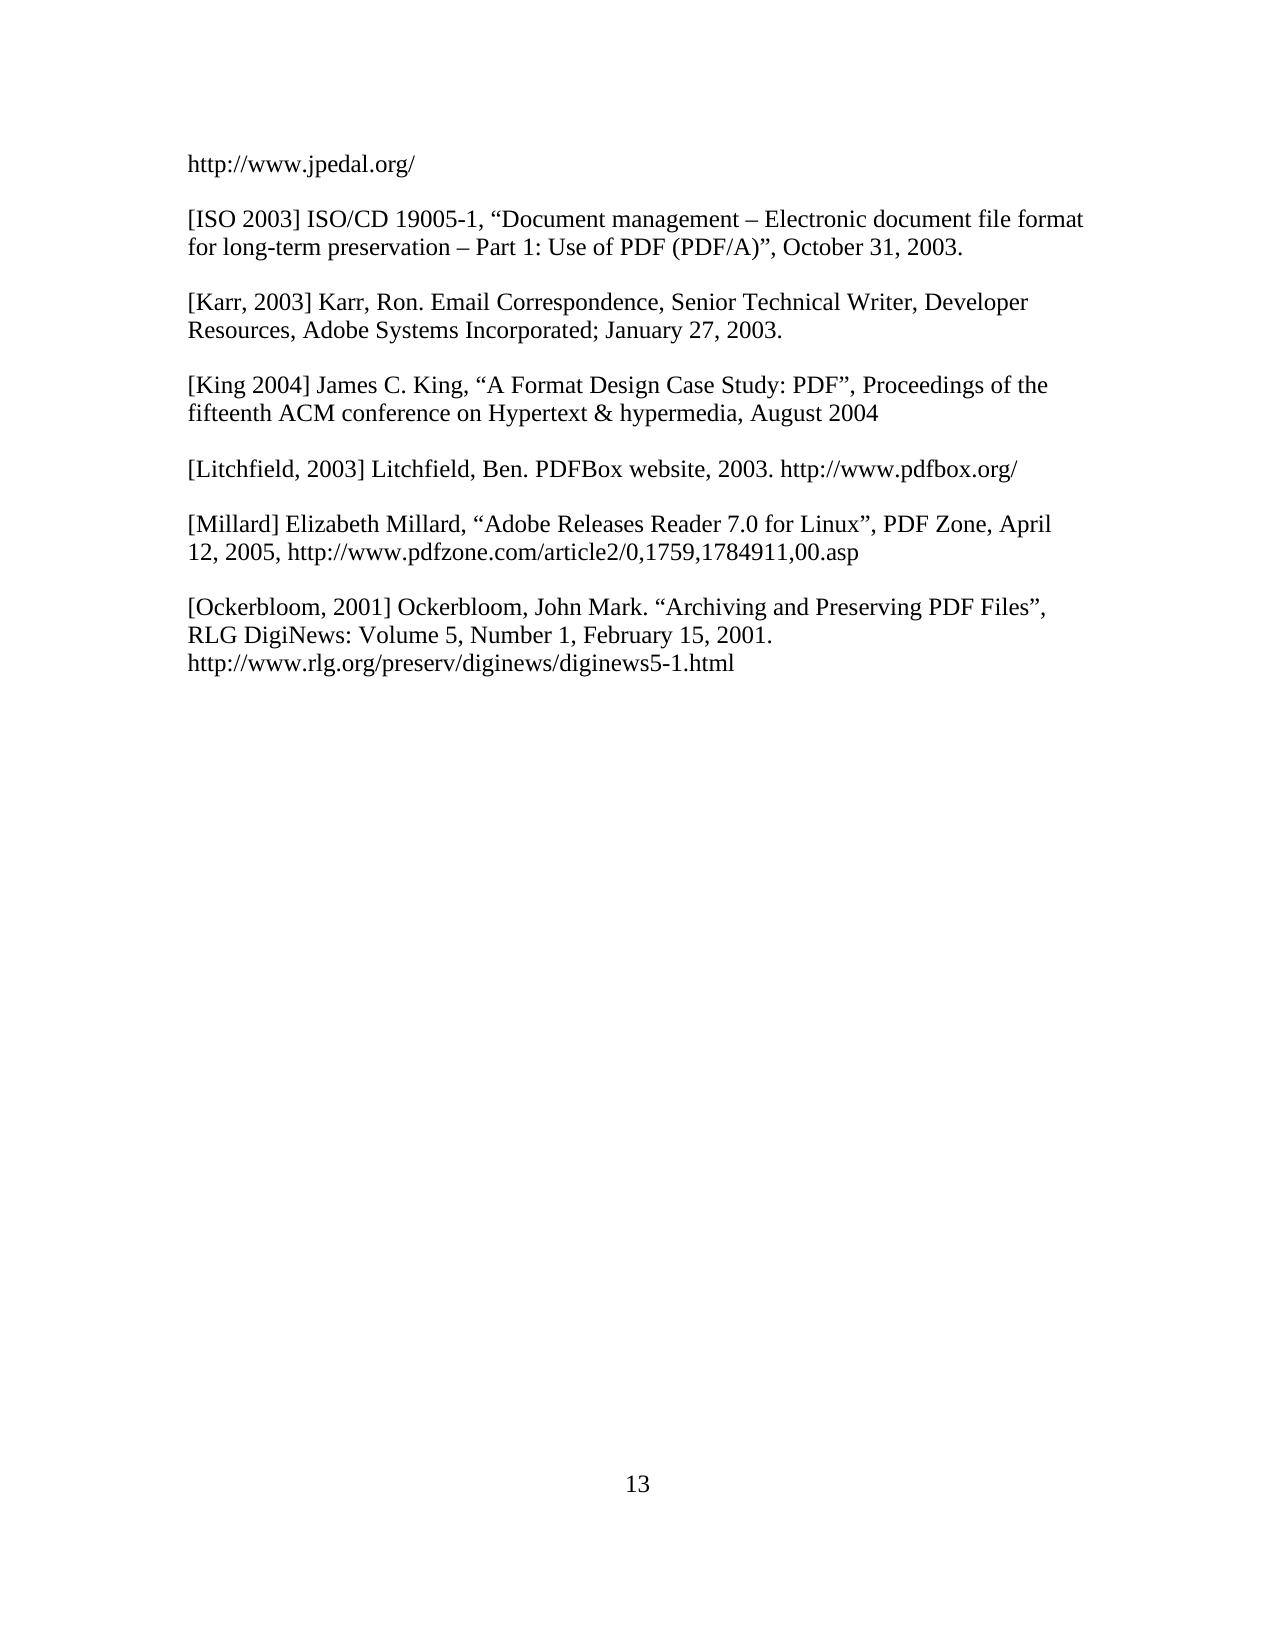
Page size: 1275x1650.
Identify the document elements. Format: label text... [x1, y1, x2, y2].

text [Karr, 2003] Karr, Ron. Email Correspondence, Senior Technical Writer, Developer Resources, Adobe Systems Incorporated; January 27, 2003. [187, 288, 1087, 344]
text [Ockerbloom, 2001] Ockerbloom, John Mark. “Archiving and Preserving PDF Files”, RLG DigiNews: Volume 5, Number 1, February 15, 2001. [187, 593, 1087, 649]
text http://www.jpedal.org/ [187, 150, 1087, 178]
text [King 2004] James C. King, “A Format Design Case Study: PDF”, Proceedings of the fifteenth ACM conference on Hypertext & hypermedia, August 2004 [187, 372, 1087, 427]
text [Litchfield, 2003] Litchfield, Ben. PDFBox website, 2003. http://www.pdfbox.org/ [187, 455, 1087, 482]
text http://www.rlg.org/preserv/diginews/diginews5-1.html [187, 649, 1087, 676]
text [Millard] Elizabeth Millard, “Adobe Releases Reader 7.0 for Linux”, PDF Zone, April 12, 2005, http://www.pdfzone.com/article2/0,1759,1784911,00.asp [187, 510, 1087, 566]
text [ISO 2003] ISO/CD 19005-1, “Document management – Electronic document file format for long-term preservation – Part 1: Use of PDF (PDF/A)”, October 31, 2003. [187, 205, 1087, 261]
